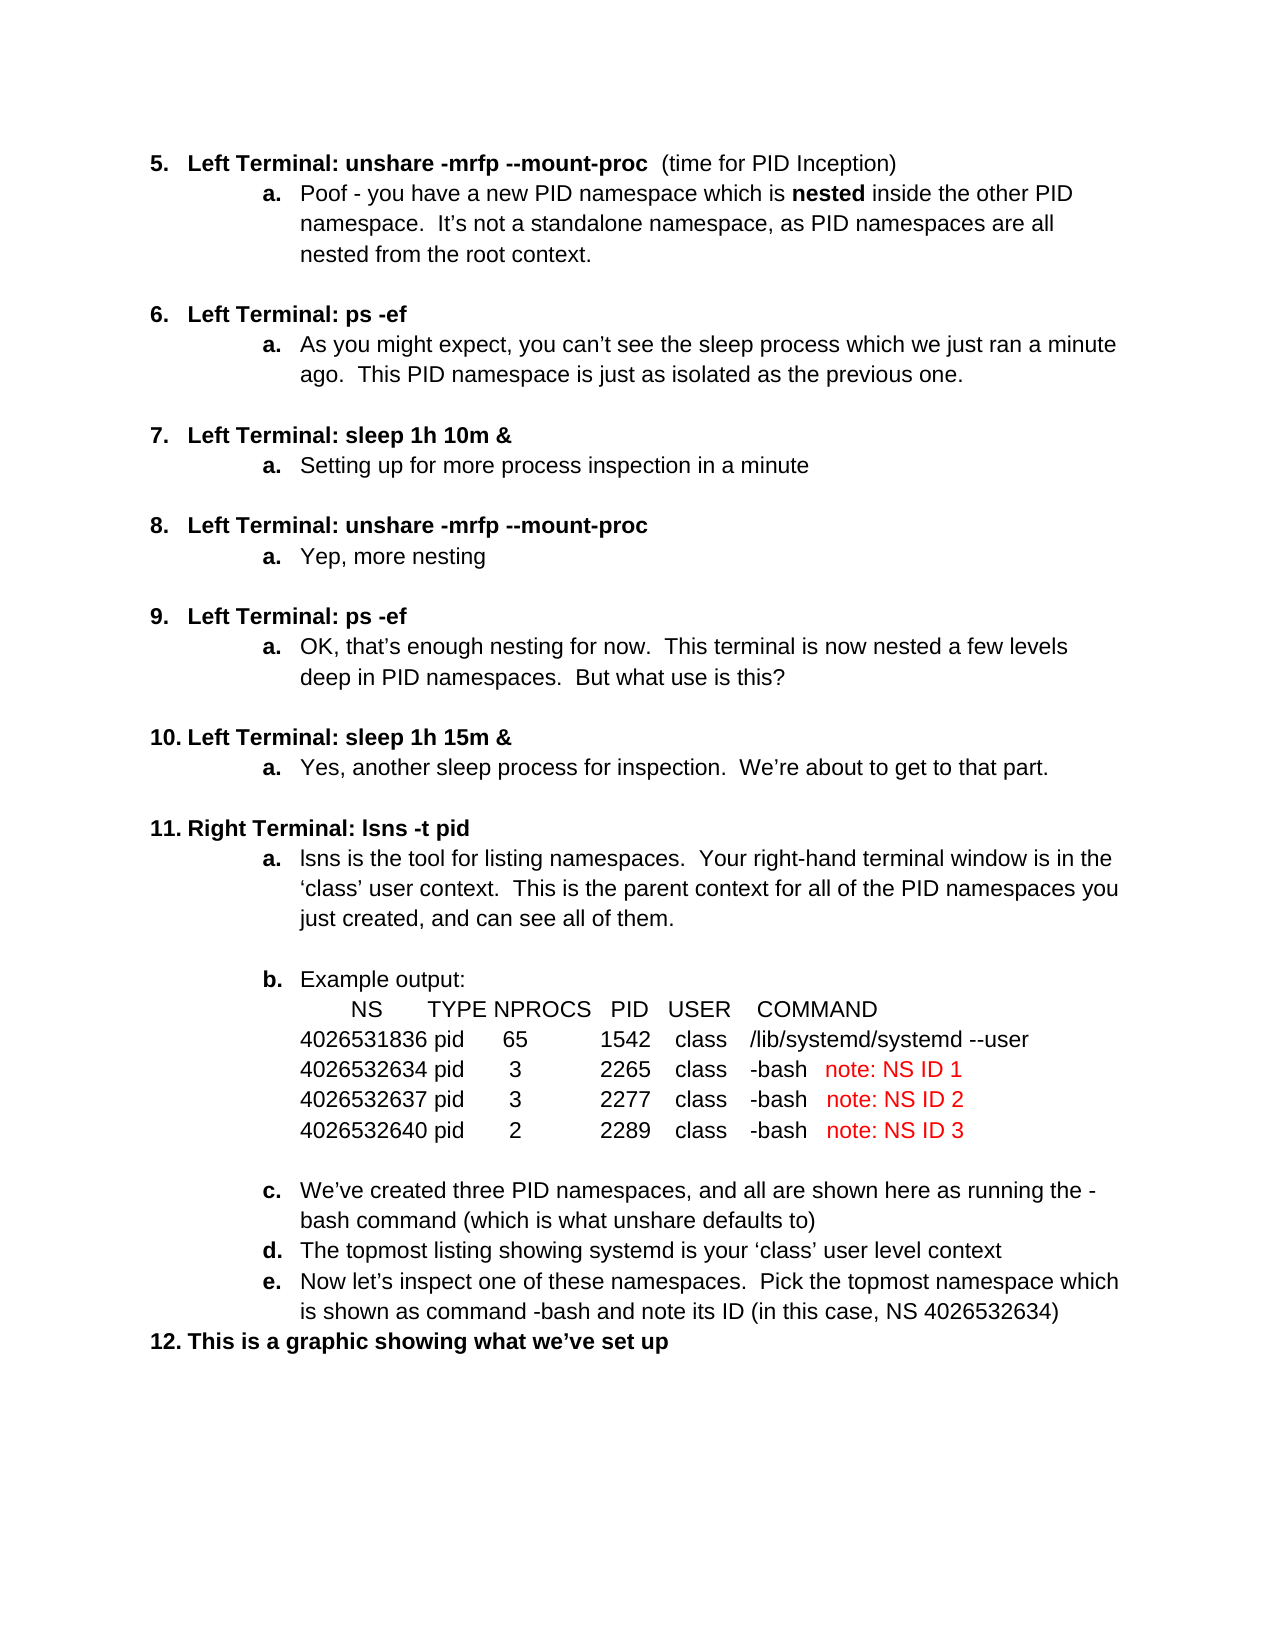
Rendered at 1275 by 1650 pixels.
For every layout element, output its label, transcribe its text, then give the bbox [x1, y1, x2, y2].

list Left Terminal: unshare -mrfp --mount-proc (time for PID Inception) [150, 150, 1125, 176]
list Left Terminal: unshare -mrfp --mount-proc [150, 512, 1125, 539]
list Setting up for more process inspection in a minute [262, 452, 1125, 478]
text 4026532637 pid 3 2277 class -bash note: NS ID 2 [300, 1086, 1125, 1113]
text NS TYPE NPROCS PID USER COMMAND [300, 996, 1125, 1022]
text 4026531836 pid 65 1542 class /lib/systemd/systemd --user [300, 1026, 1125, 1052]
text 4026532634 pid 3 2265 class -bash note: NS ID 1 [300, 1056, 1125, 1083]
list lsns is the tool for listing namespaces. Your right-hand terminal window is in the ‘class’ user context. This is the parent context for all of the PID namespaces you just created, and can see all of them. [262, 845, 1125, 962]
list As you might expect, you can’t see the sleep process which we just ran a minute ago. This PID namespace is just as isolated as the previous one. [262, 331, 1125, 388]
list This is a graphic showing what we’ve set up [150, 1328, 1125, 1354]
list Right Terminal: lsns -t pid [150, 814, 1125, 841]
list OK, that’s enough nesting for now. This terminal is now nested a few levels deep in PID namespaces. But what use is this? [262, 633, 1125, 690]
list Left Terminal: sleep 1h 15m & [150, 724, 1125, 750]
list Yep, more nesting [262, 543, 1125, 569]
list We’ve created three PID namespaces, and all are shown here as running the -bash command (which is what unshare defaults to) [262, 1177, 1125, 1234]
list Poof - you have a new PID namespace which is nested inside the other PID namespace. It’s not a standalone namespace, as PID namespaces are all nested from the root context. [262, 180, 1125, 267]
list Example output: [262, 966, 1125, 992]
list Left Terminal: ps -ef [150, 603, 1125, 629]
list Yes, another sleep process for inspection. We’re about to get to that part. [262, 754, 1125, 811]
list Left Terminal: sleep 1h 10m & [150, 422, 1125, 448]
list The topmost listing showing systemd is your ‘class’ user level context [262, 1237, 1125, 1264]
list Left Terminal: ps -ef [150, 301, 1125, 327]
text 4026532640 pid 2 2289 class -bash note: NS ID 3 [300, 1117, 1125, 1173]
list Now let’s inspect one of these namespaces. Pick the topmost namespace which is shown as command -bash and note its ID (in this case, NS 4026532634) [262, 1268, 1125, 1324]
